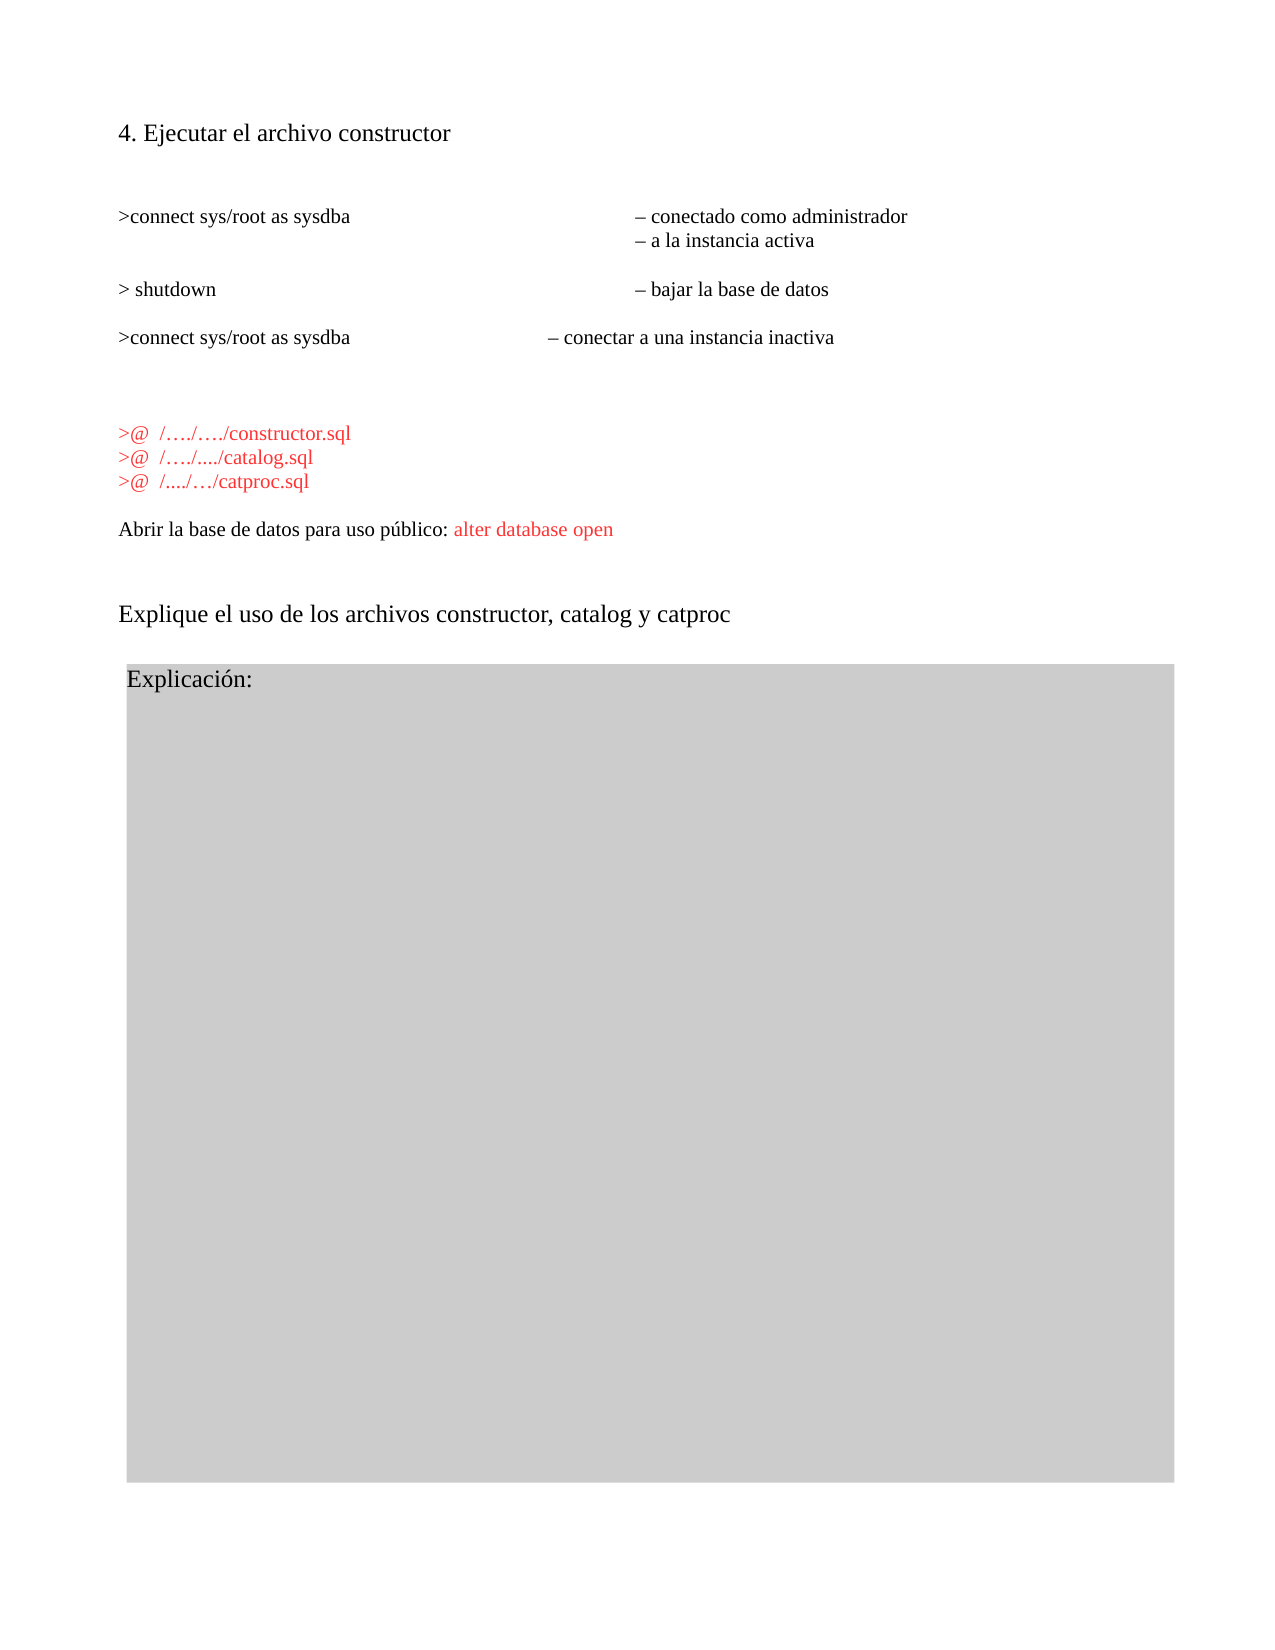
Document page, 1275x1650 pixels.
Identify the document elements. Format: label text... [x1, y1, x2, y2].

text Abrir la base de datos para uso público: alter database open [118, 517, 1157, 541]
text >connect sys/root as sysdba – conectado como administrador [118, 204, 1157, 228]
text >connect sys/root as sysdba – conectar a una instancia inactiva [118, 325, 1157, 349]
text Explique el uso de los archivos constructor, catalog y catproc [118, 599, 1157, 627]
text > shutdown – bajar la base de datos [118, 277, 1157, 301]
text >@ /…./…./constructor.sql [118, 421, 1157, 445]
text – a la instancia activa [118, 228, 1157, 252]
text >@ /..../…/catproc.sql [118, 469, 1157, 493]
text >@ /…./..../catalog.sql [118, 445, 1157, 469]
text 4. Ejecutar el archivo constructor [118, 118, 1157, 147]
